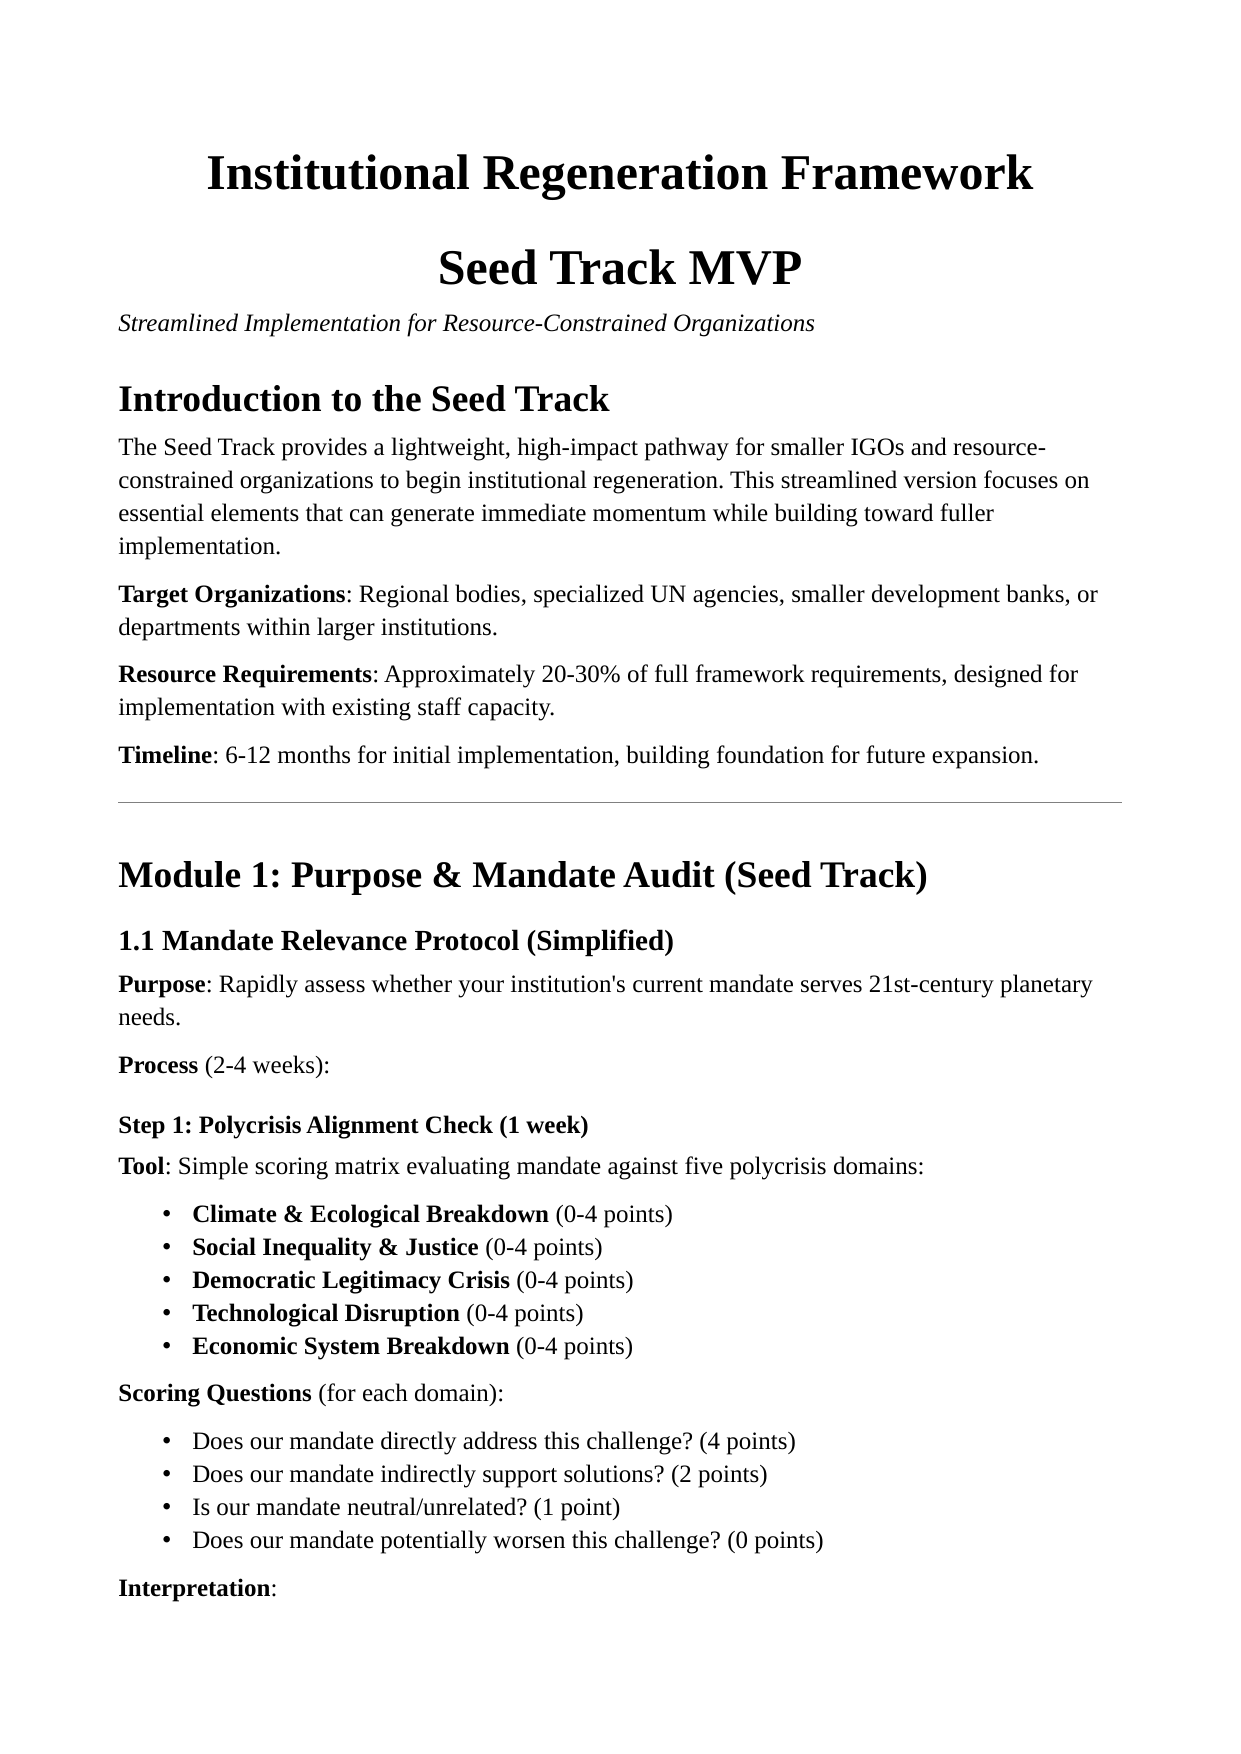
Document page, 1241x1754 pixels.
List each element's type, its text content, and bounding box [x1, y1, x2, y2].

list Is our mandate neutral/unrelated? (1 point) [162, 1492, 1122, 1521]
subtitle Seed Track MVP [118, 238, 1122, 296]
text Scoring Questions (for each domain): [118, 1378, 1122, 1407]
list Does our mandate directly address this challenge? (4 points) [162, 1426, 1122, 1455]
text The Seed Track provides a lightweight, high-impact pathway for smaller IGOs and resource-constrained organizations to begin institutional regeneration. This streamlined version focuses on essential elements that can generate immediate momentum while building toward fuller implementation. [118, 432, 1122, 560]
subtitle Institutional Regeneration Framework [118, 143, 1122, 201]
text Interpretation: [118, 1573, 1122, 1601]
list Democratic Legitimacy Crisis (0-4 points) [162, 1265, 1122, 1293]
list Social Inequality & Justice (0-4 points) [162, 1232, 1122, 1260]
subtitle Introduction to the Seed Track [118, 377, 1122, 420]
subtitle 1.1 Mandate Relevance Protocol (Simplified) [118, 923, 1122, 957]
list Does our mandate potentially worsen this challenge? (0 points) [162, 1525, 1122, 1554]
list Does our mandate indirectly support solutions? (2 points) [162, 1459, 1122, 1488]
text Timeline: 6-12 months for initial implementation, building foundation for future expansion. [118, 740, 1122, 769]
list Economic System Breakdown (0-4 points) [162, 1331, 1122, 1359]
text Resource Requirements: Approximately 20-30% of full framework requirements, designed for implementation with existing staff capacity. [118, 659, 1122, 721]
subtitle Module 1: Purpose & Mandate Audit (Seed Track) [118, 853, 1122, 896]
text Target Organizations: Regional bodies, specialized UN agencies, smaller development banks, or departments within larger institutions. [118, 579, 1122, 641]
text Process (2-4 weeks): [118, 1050, 1122, 1078]
text Purpose: Rapidly assess whether your institution's current mandate serves 21st-century planetary needs. [118, 969, 1122, 1031]
list Technological Disruption (0-4 points) [162, 1298, 1122, 1326]
list Climate & Ecological Breakdown (0-4 points) [162, 1199, 1122, 1227]
text Tool: Simple scoring matrix evaluating mandate against five polycrisis domains: [118, 1151, 1122, 1180]
subtitle Step 1: Polycrisis Alignment Check (1 week) [118, 1110, 1122, 1138]
text Streamlined Implementation for Resource-Constrained Organizations [118, 308, 1122, 337]
